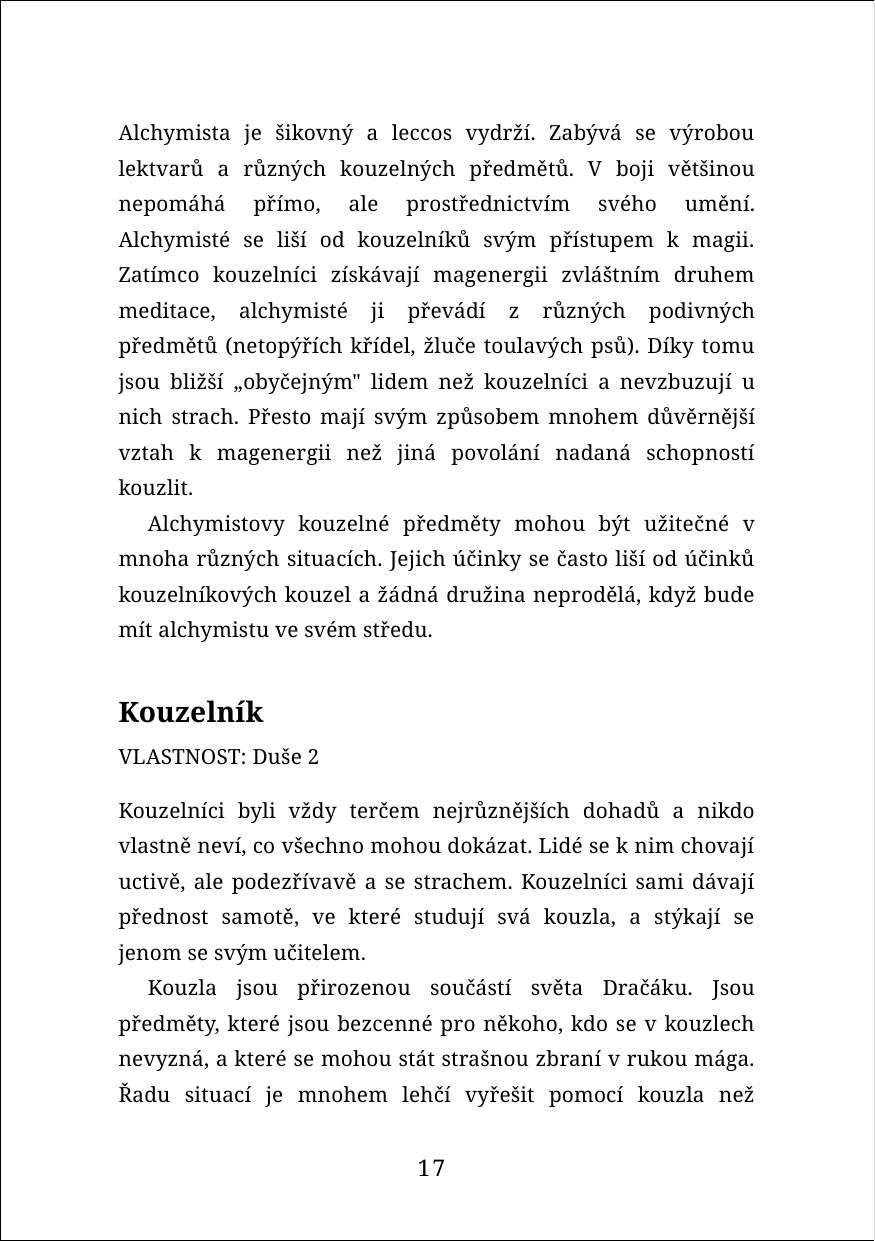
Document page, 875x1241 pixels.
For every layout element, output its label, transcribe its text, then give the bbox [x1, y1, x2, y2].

subtitle Kouzelník [118, 692, 756, 731]
text Kouzelníci byli vždy terčem nejrůznějších dohadů a nikdo vlastně neví, co všechno mohou dokázat. Lidé se k nim chovají uctivě, ale podezřívavě a se strachem. Kouzelníci sami dávají přednost samotě, ve které studují svá kouzla, a stýkají se jenom se svým učitelem. Kouzla jsou přirozenou součástí světa Dračáku. Jsou předměty, které jsou bezcenné pro někoho, kdo se v kouzlech nevyzná, a které se mohou stát strašnou zbraní v rukou mága. Řadu situací je mnohem lehčí vyřešit pomocí kouzla než [118, 796, 756, 1108]
text VLASTNOST: Duše 2 [118, 742, 756, 771]
text Alchymista je šikovný a leccos vydrží. Zabývá se výrobou lektvarů a různých kouzelných předmětů. V boji většinou nepomáhá přímo, ale prostřednictvím svého umění. Alchymisté se liší od kouzelníků svým přístupem k magii. Zatímco kouzelníci získávají magenergii zvláštním druhem meditace, alchymisté ji převádí z různých podivných předmětů (netopýřích křídel, žluče toulavých psů). Díky tomu jsou bližší „obyčejným" lidem než kouzelníci a nevzbuzují u nich strach. Přesto mají svým způsobem mnohem důvěrnější vztah k magenergii než jiná povolání nadaná schopností kouzlit. Alchymistovy kouzelné předměty mohou být užitečné v mnoha různých situacích. Jejich účinky se často liší od účinků kouzelníkových kouzel a žádná družina neprodělá, když bude mít alchymistu ve svém středu. [118, 118, 756, 644]
